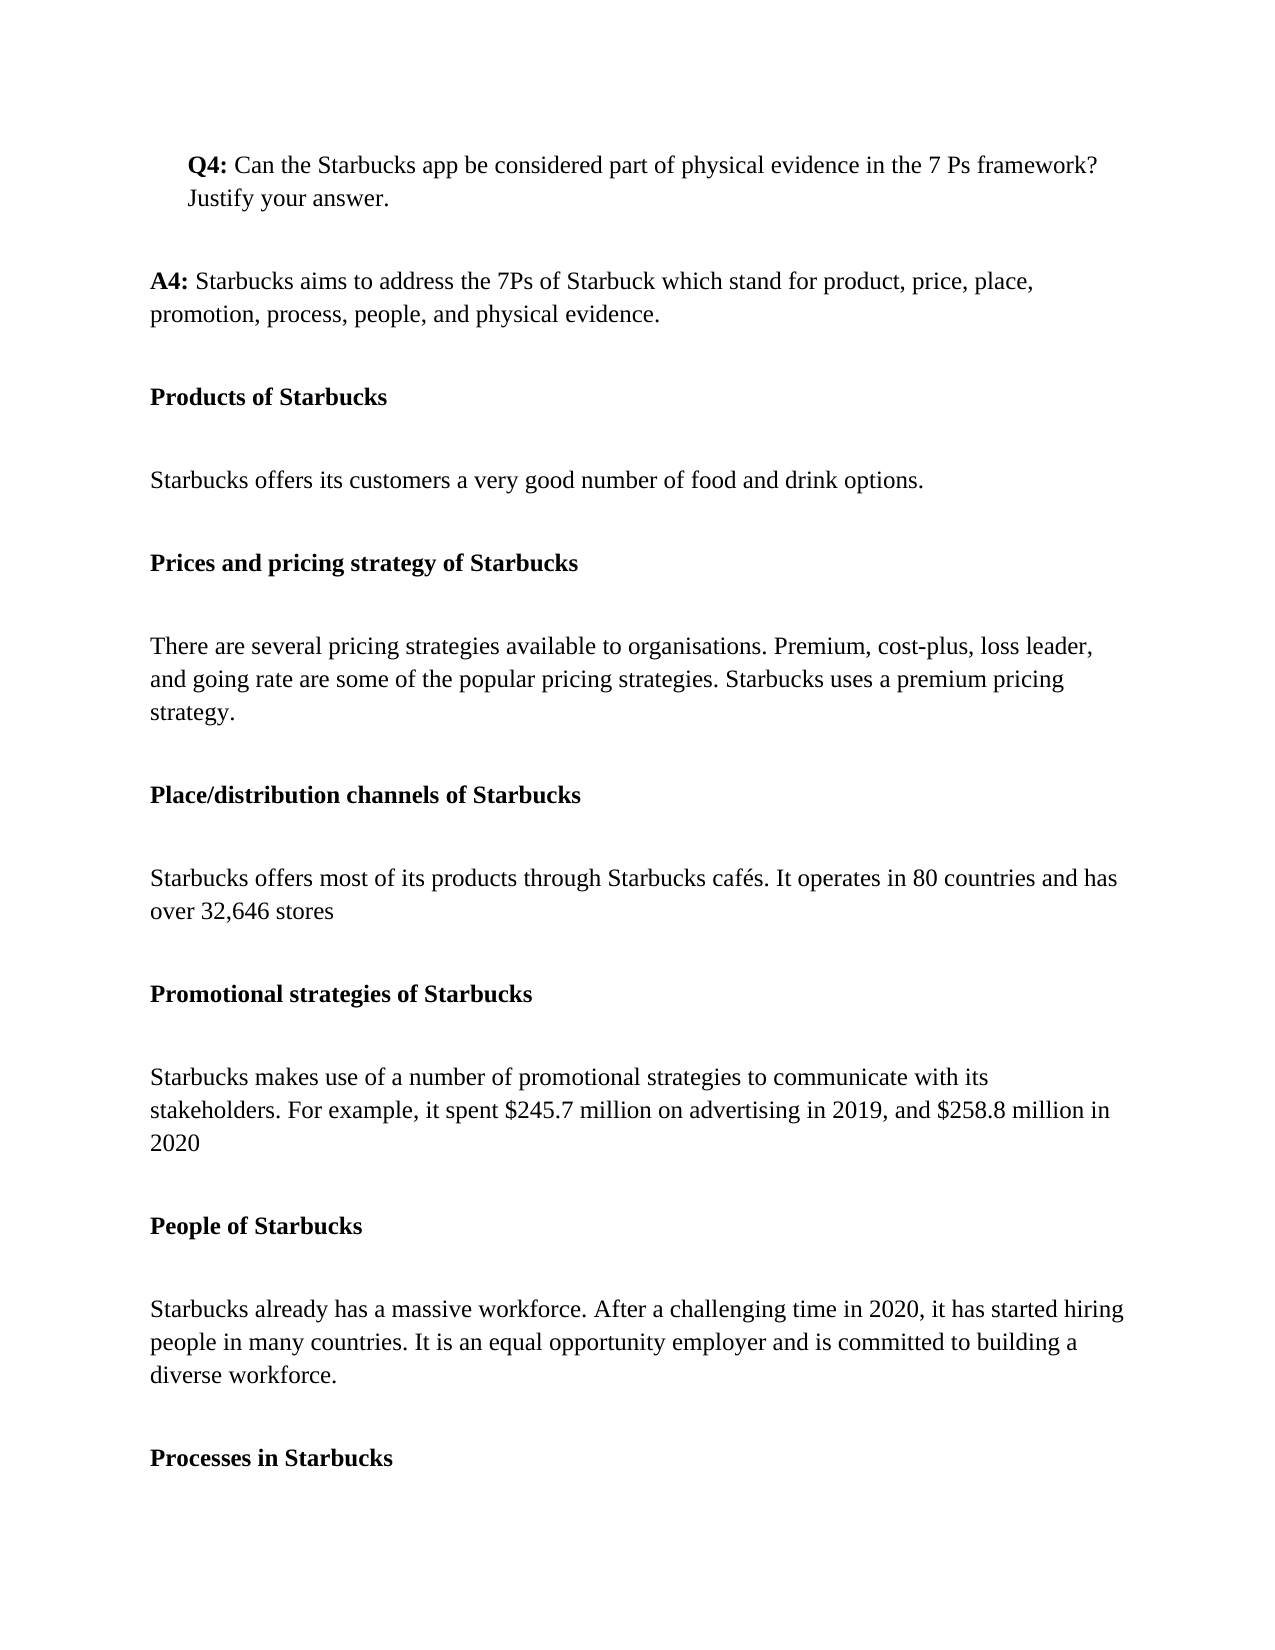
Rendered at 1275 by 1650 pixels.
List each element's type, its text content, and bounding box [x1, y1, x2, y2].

text People of Starbucks [150, 1211, 1125, 1240]
text Starbucks already has a massive workforce. After a challenging time in 2020, it has started hiring people in many countries. It is an equal opportunity employer and is committed to building a diverse workforce. [150, 1294, 1125, 1389]
text Place/distribution channels of Starbucks [150, 780, 1125, 809]
text Prices and pricing strategy of Starbucks [150, 548, 1125, 577]
text A4: Starbucks aims to address the 7Ps of Starbuck which stand for product, price, place, promotion, process, people, and physical evidence. [150, 266, 1125, 328]
text Products of Starbucks [150, 382, 1125, 411]
text Promotional strategies of Starbucks [150, 979, 1125, 1008]
text Starbucks offers most of its products through Starbucks cafés. It operates in 80 countries and has over 32,646 stores [150, 863, 1125, 925]
text Starbucks makes use of a number of promotional strategies to communicate with its stakeholders. For example, it spent $245.7 million on advertising in 2019, and $258.8 million in 2020 [150, 1062, 1125, 1157]
text Processes in Starbucks [150, 1443, 1125, 1472]
text Starbucks offers its customers a very good number of food and drink options. [150, 465, 1125, 494]
text Q4: Can the Starbucks app be considered part of physical evidence in the 7 Ps framework? Justify your answer. [187, 150, 1125, 212]
text There are several pricing strategies available to organisations. Premium, cost-plus, loss leader, and going rate are some of the popular pricing strategies. Starbucks uses a premium pricing strategy. [150, 631, 1125, 726]
